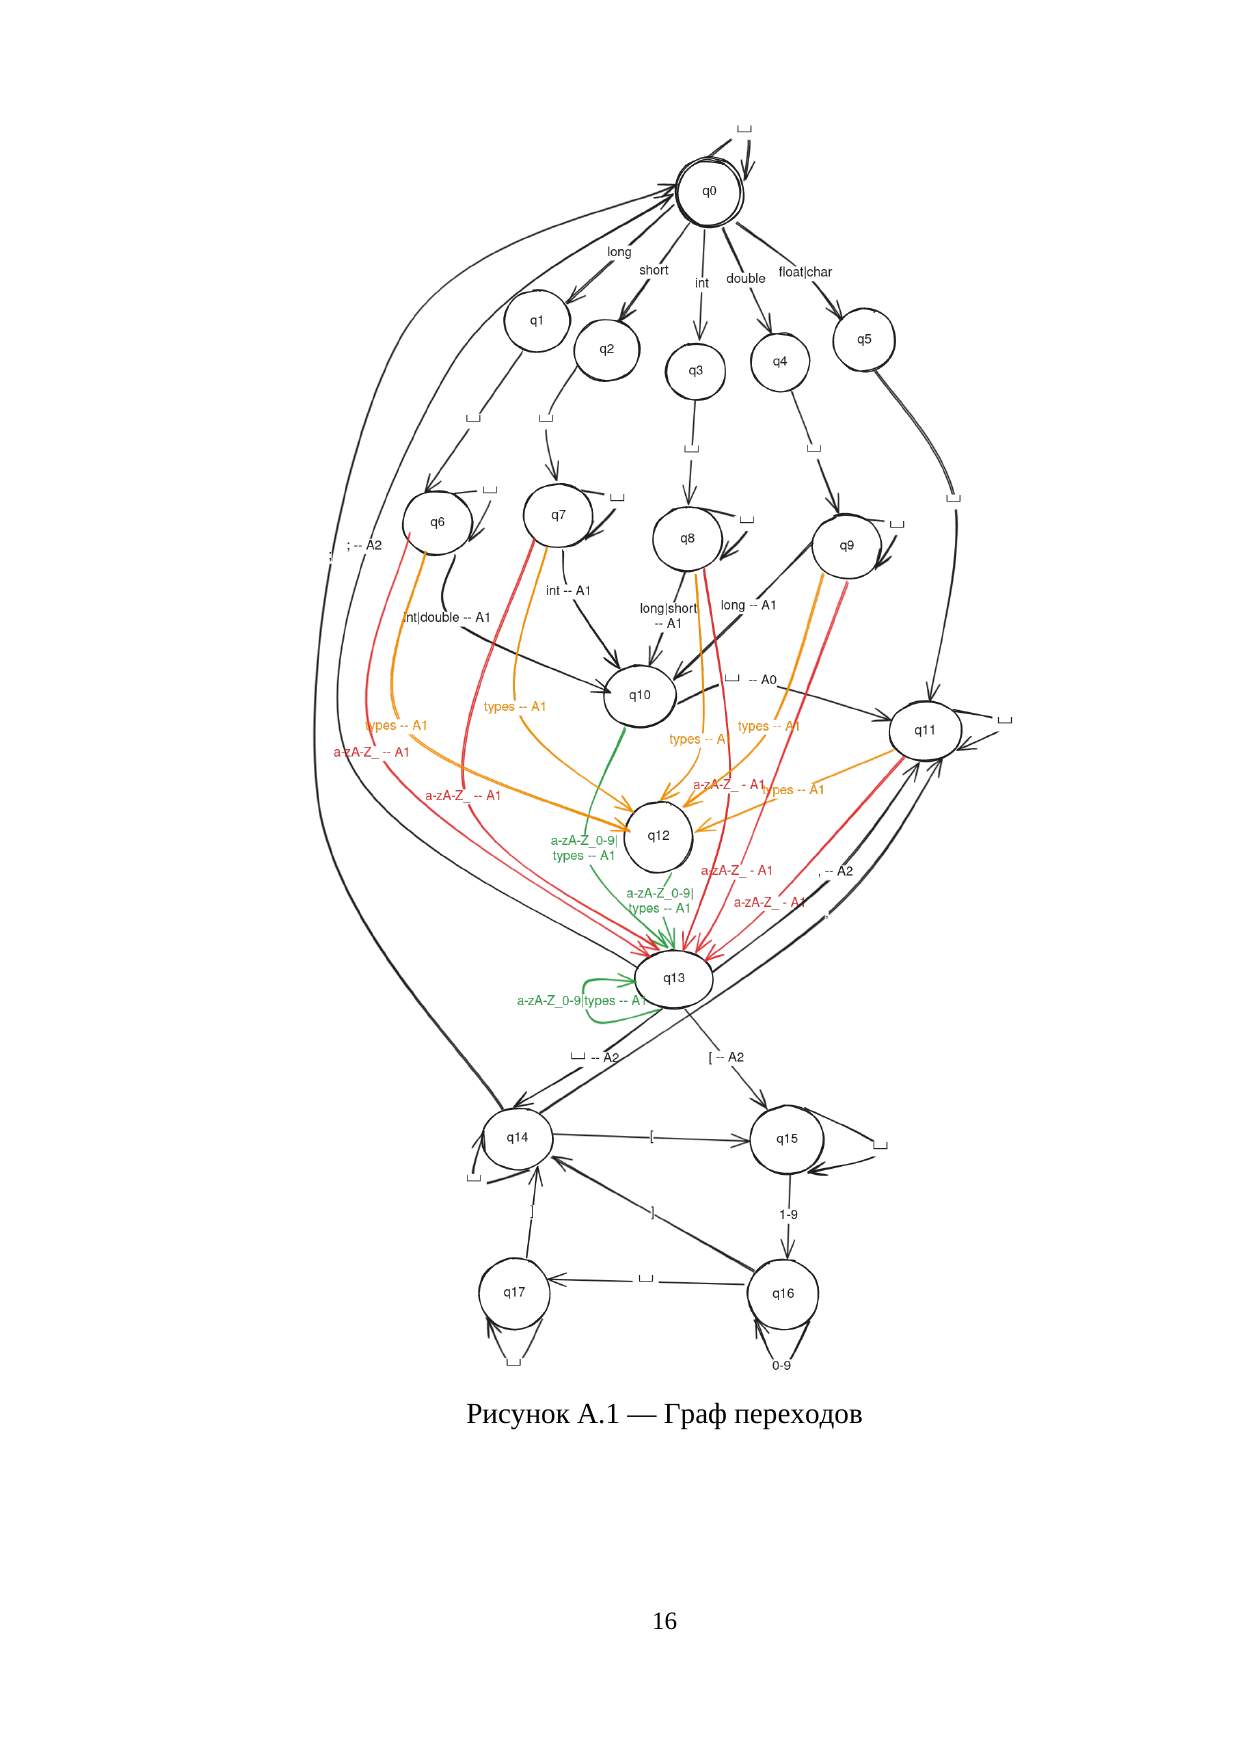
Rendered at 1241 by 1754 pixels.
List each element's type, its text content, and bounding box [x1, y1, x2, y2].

title Рисунок А.1 — Граф переходов [177, 118, 1152, 1430]
picture [305, 118, 1024, 1380]
